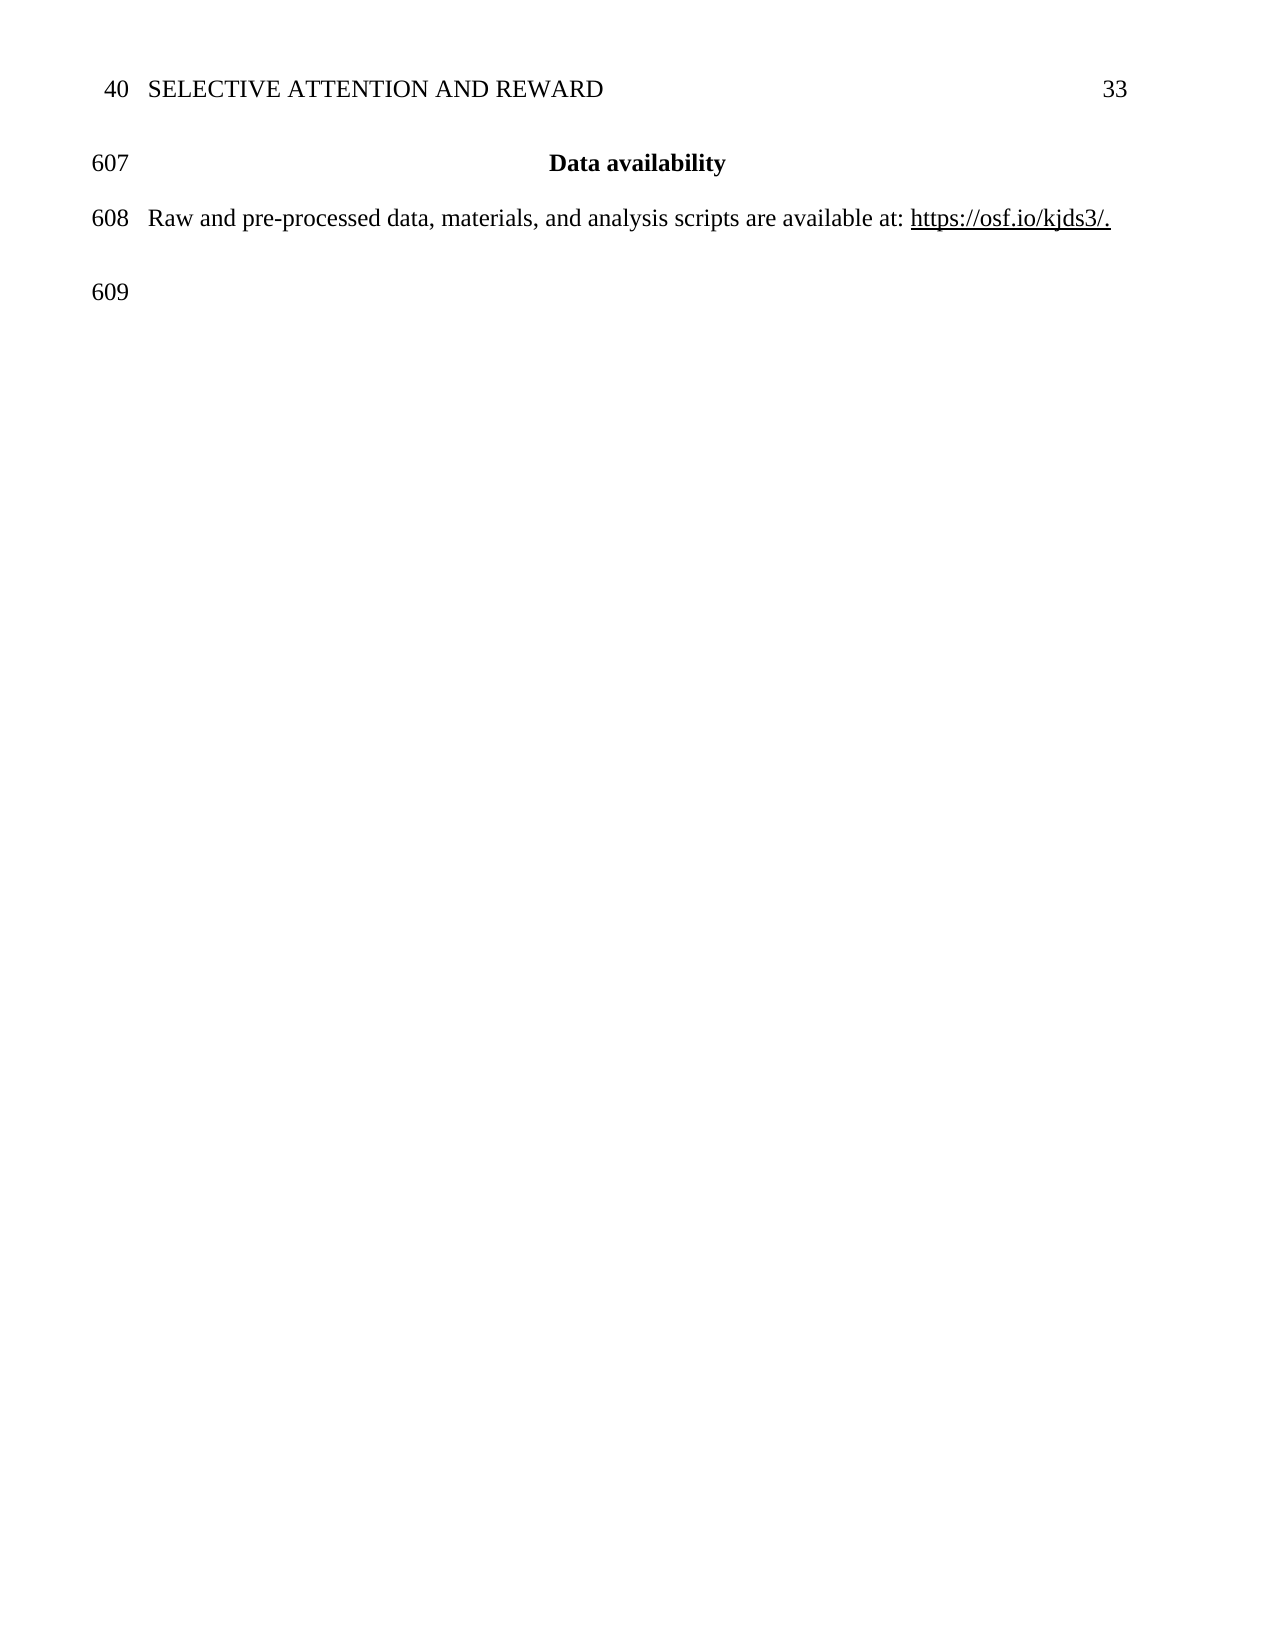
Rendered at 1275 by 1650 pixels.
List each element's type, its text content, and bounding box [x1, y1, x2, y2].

subtitle Data availability [148, 148, 1127, 176]
text Raw and pre-processed data, materials, and analysis scripts are available at: https://osf.io/kjds3/. [148, 203, 1127, 232]
